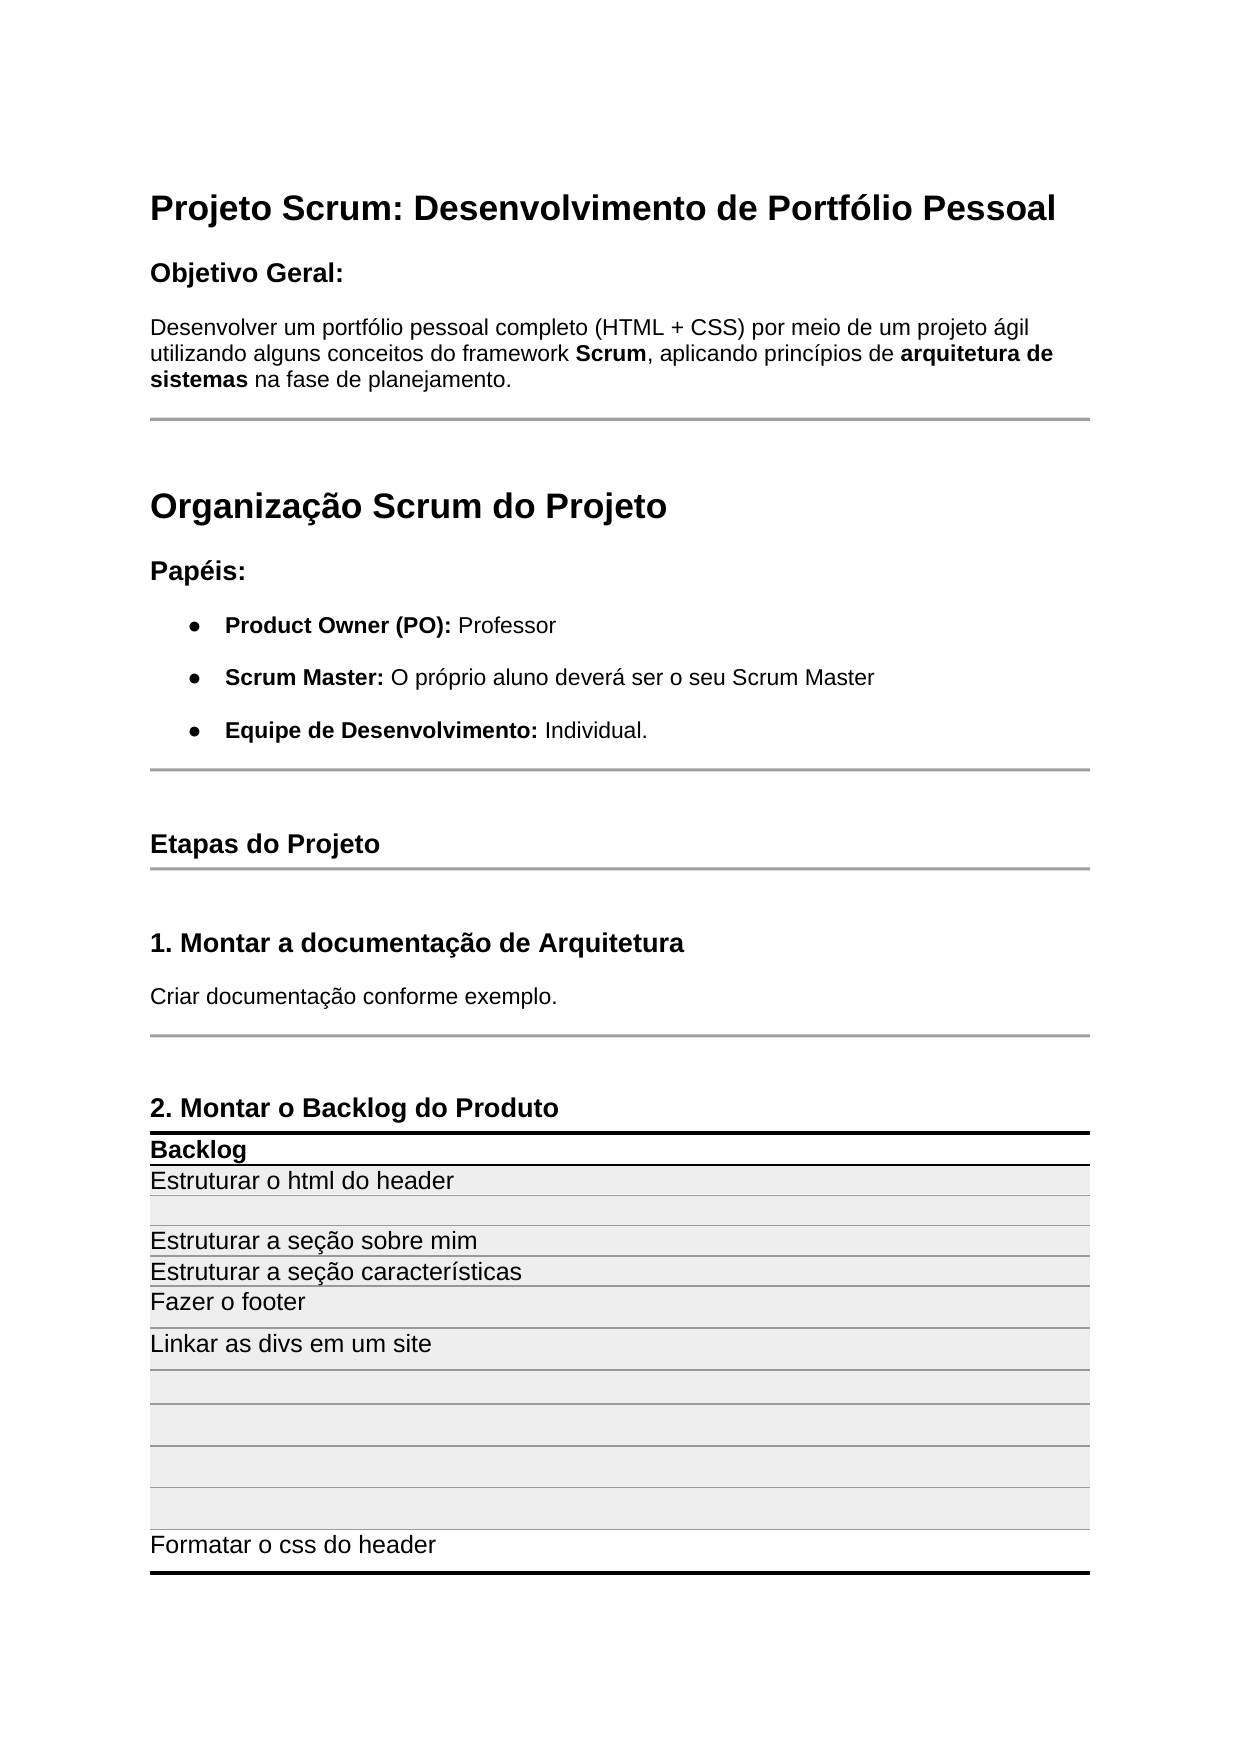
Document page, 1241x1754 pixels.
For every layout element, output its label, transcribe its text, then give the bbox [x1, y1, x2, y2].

text Desenvolver um portfólio pessoal completo (HTML + CSS) por meio de um projeto ágil utilizando alguns conceitos do framework Scrum, aplicando princípios de arquitetura de sistemas na fase de planejamento. [150, 314, 1090, 393]
list Scrum Master: O próprio aluno deverá ser o seu Scrum Master [187, 664, 1090, 717]
table_cell [150, 1371, 1090, 1403]
subtitle 1. Montar a documentação de Arquitetura [150, 927, 1090, 958]
table_cell Fazer o footer [150, 1287, 1090, 1327]
table_cell Estruturar a seção sobre mim [150, 1226, 1090, 1255]
table_cell [150, 1447, 1090, 1487]
subtitle Projeto Scrum: Desenvolvimento de Portfólio Pessoal [150, 187, 1090, 228]
list Product Owner (PO): Professor [187, 612, 1090, 664]
text Criar documentação conforme exemplo. [150, 983, 1090, 1009]
table_header Backlog [150, 1135, 1090, 1164]
table_cell Estruturar a seção características [150, 1257, 1090, 1285]
subtitle Organização Scrum do Projeto [150, 485, 1090, 526]
table_cell [150, 1196, 1090, 1225]
subtitle Objetivo Geral: [150, 257, 1090, 289]
table_cell Formatar o css do header [150, 1530, 1090, 1571]
list Equipe de Desenvolvimento: Individual. [187, 717, 1090, 743]
subtitle Etapas do Projeto [150, 828, 1090, 859]
subtitle 2. Montar o Backlog do Produto [150, 1092, 1090, 1123]
table_cell Estruturar o html do header [150, 1166, 1090, 1194]
table_cell [150, 1405, 1090, 1445]
table_cell [150, 1488, 1090, 1529]
subtitle Papéis: [150, 555, 1090, 587]
table_cell Linkar as divs em um site [150, 1329, 1090, 1369]
